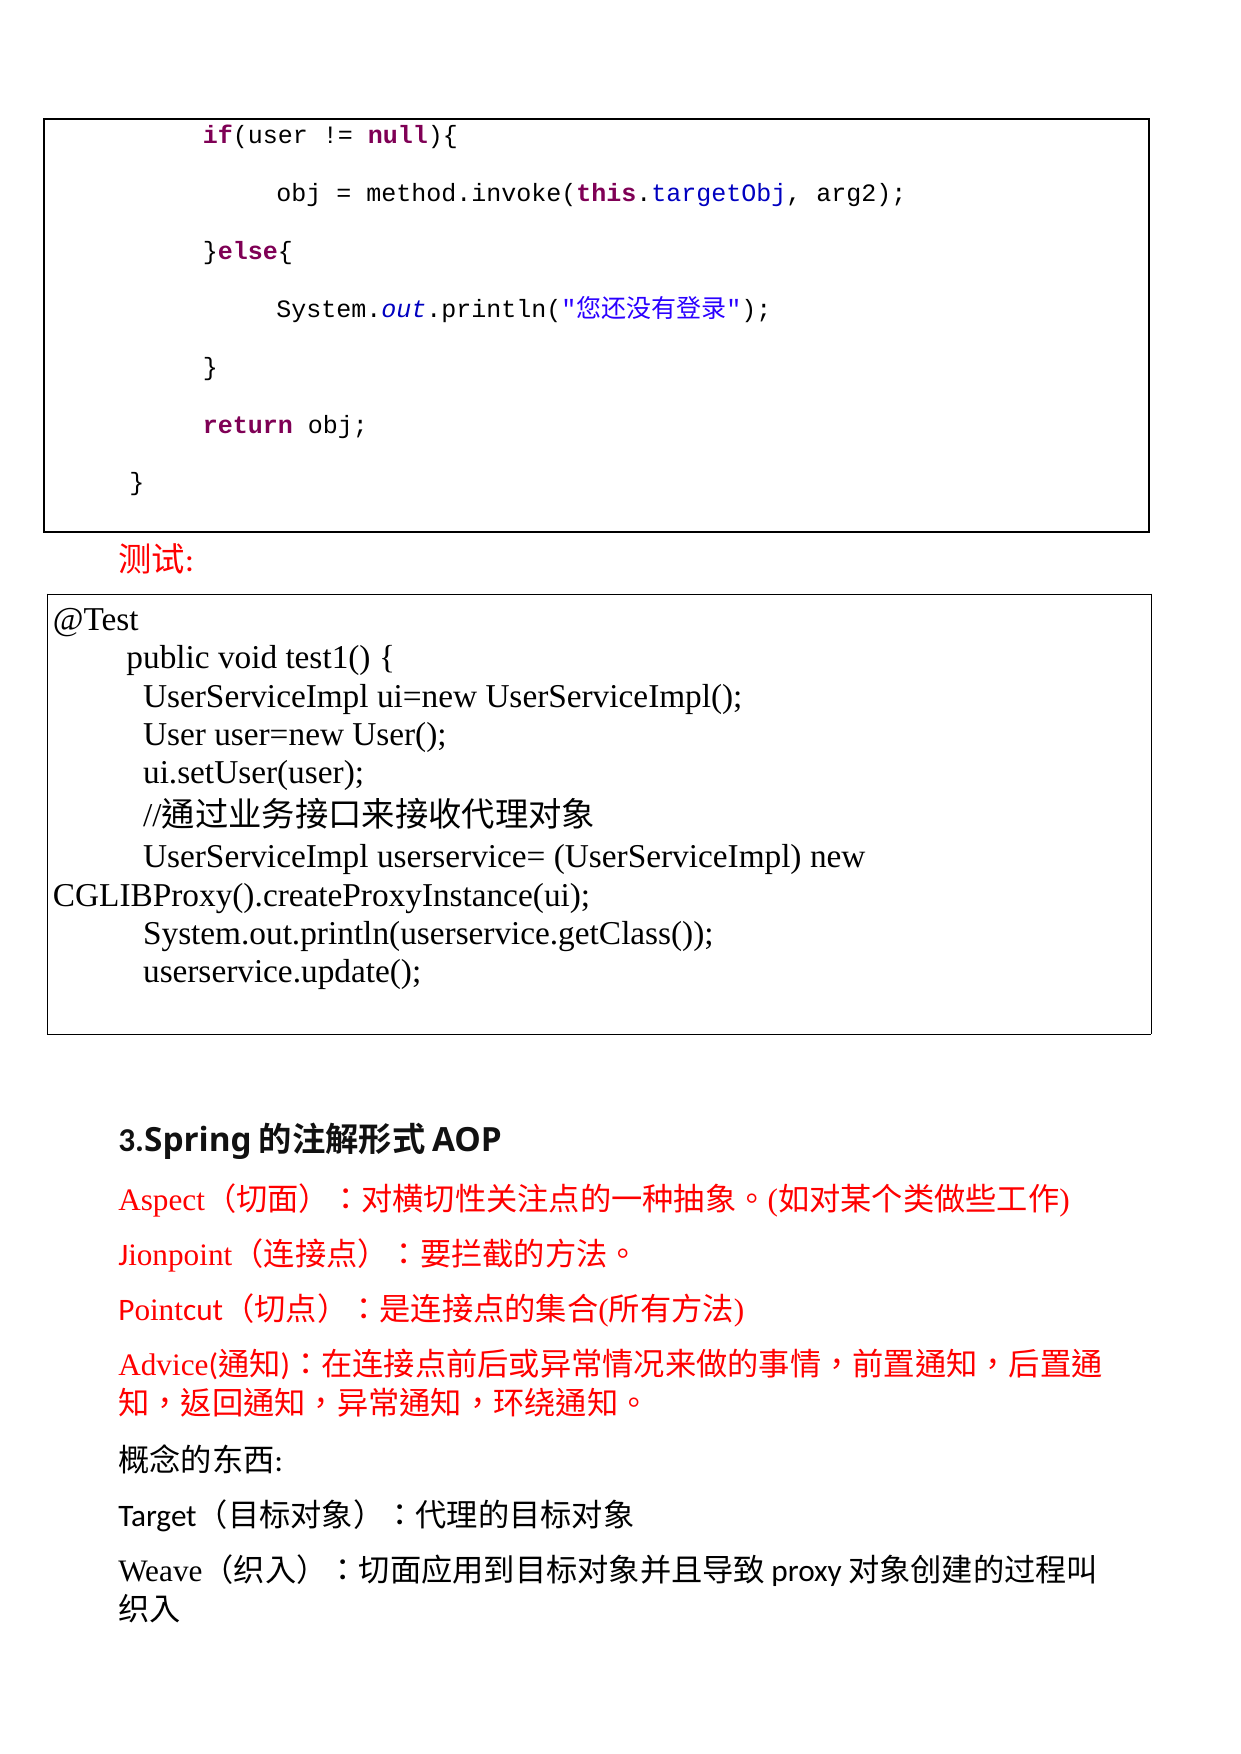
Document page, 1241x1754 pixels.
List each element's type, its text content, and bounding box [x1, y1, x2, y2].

subtitle 3.Spring的注解形式AOP [118, 1113, 1122, 1161]
table_header @Test public void test1() { UserServiceImpl ui=new UserServiceImpl(); User user=new User(); ui.setUser(user); //通过业务接口来接收代理对象 UserServiceImpl userservice= (UserServiceImpl) new CGLIBProxy().createProxyInstance(ui); System.out.println(userservice.getClass()); userservice.update(); [48, 595, 1151, 1034]
text Advice(通知)：在连接点前后或异常情况来做的事情，前置通知，后置通知，返回通知，异常通知，环绕通知。 [118, 1342, 1122, 1422]
text 概念的东西: [118, 1435, 1122, 1480]
text Weave（织入）：切面应用到目标对象并且导致proxy对象创建的过程叫织入 [118, 1548, 1122, 1628]
text Aspect（切面）：对横切性关注点的一种抽象。(如对某个类做些工作) [118, 1174, 1122, 1219]
text Jionpoint（连接点）：要拦截的方法。 [118, 1232, 1122, 1274]
text Target（目标对象）：代理的目标对象 [118, 1493, 1122, 1535]
table_header if(user != null){ obj = method.invoke(this.targetObj, arg2); }else{ System.out.println("您还没有登录"); } return obj; } [45, 120, 1148, 531]
text 测试: [118, 533, 1122, 581]
text Pointcut（切点）：是连接点的集合(所有方法) [118, 1287, 1122, 1329]
